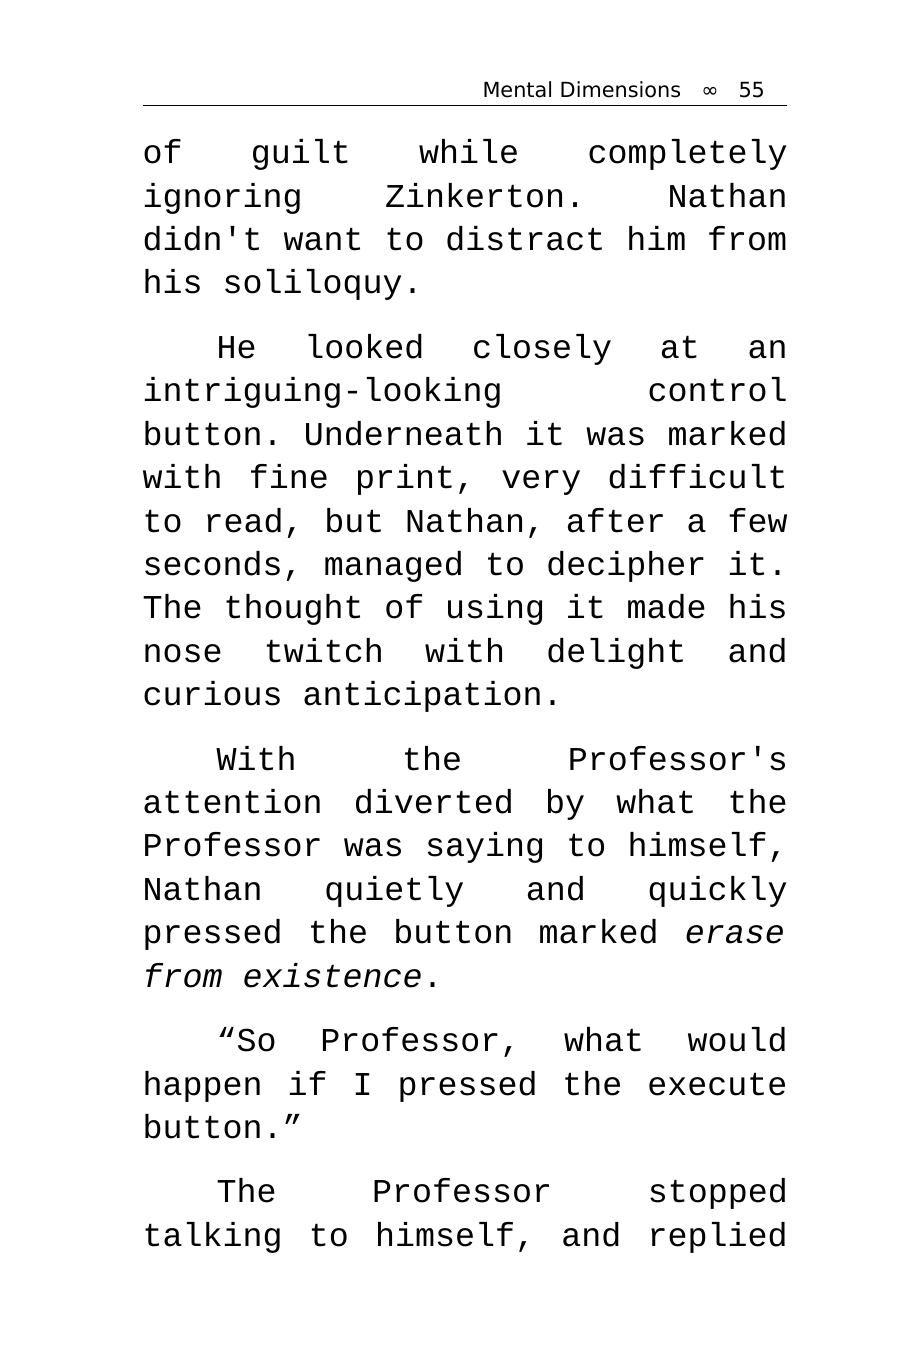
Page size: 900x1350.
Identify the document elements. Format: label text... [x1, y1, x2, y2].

text With the Professor's attention diverted by what the Professor was saying to himself, Nathan quietly and quickly pressed the button marked erase from existence. [142, 742, 787, 997]
text “So Professor, what would happen if I pressed the execute button.” [142, 1024, 787, 1148]
text He looked closely at an intriguing-looking control button. Underneath it was marked with fine print, very difficult to read, but Nathan, after a few seconds, managed to decipher it. The thought of using it made his nose twitch with delight and curious anticipation. [142, 331, 787, 716]
text of guilt while completely ignoring Zinkerton. Nathan didn't want to distract him from his soliloquy. [142, 136, 787, 304]
text The Professor stopped talking to himself, and replied [142, 1175, 787, 1256]
